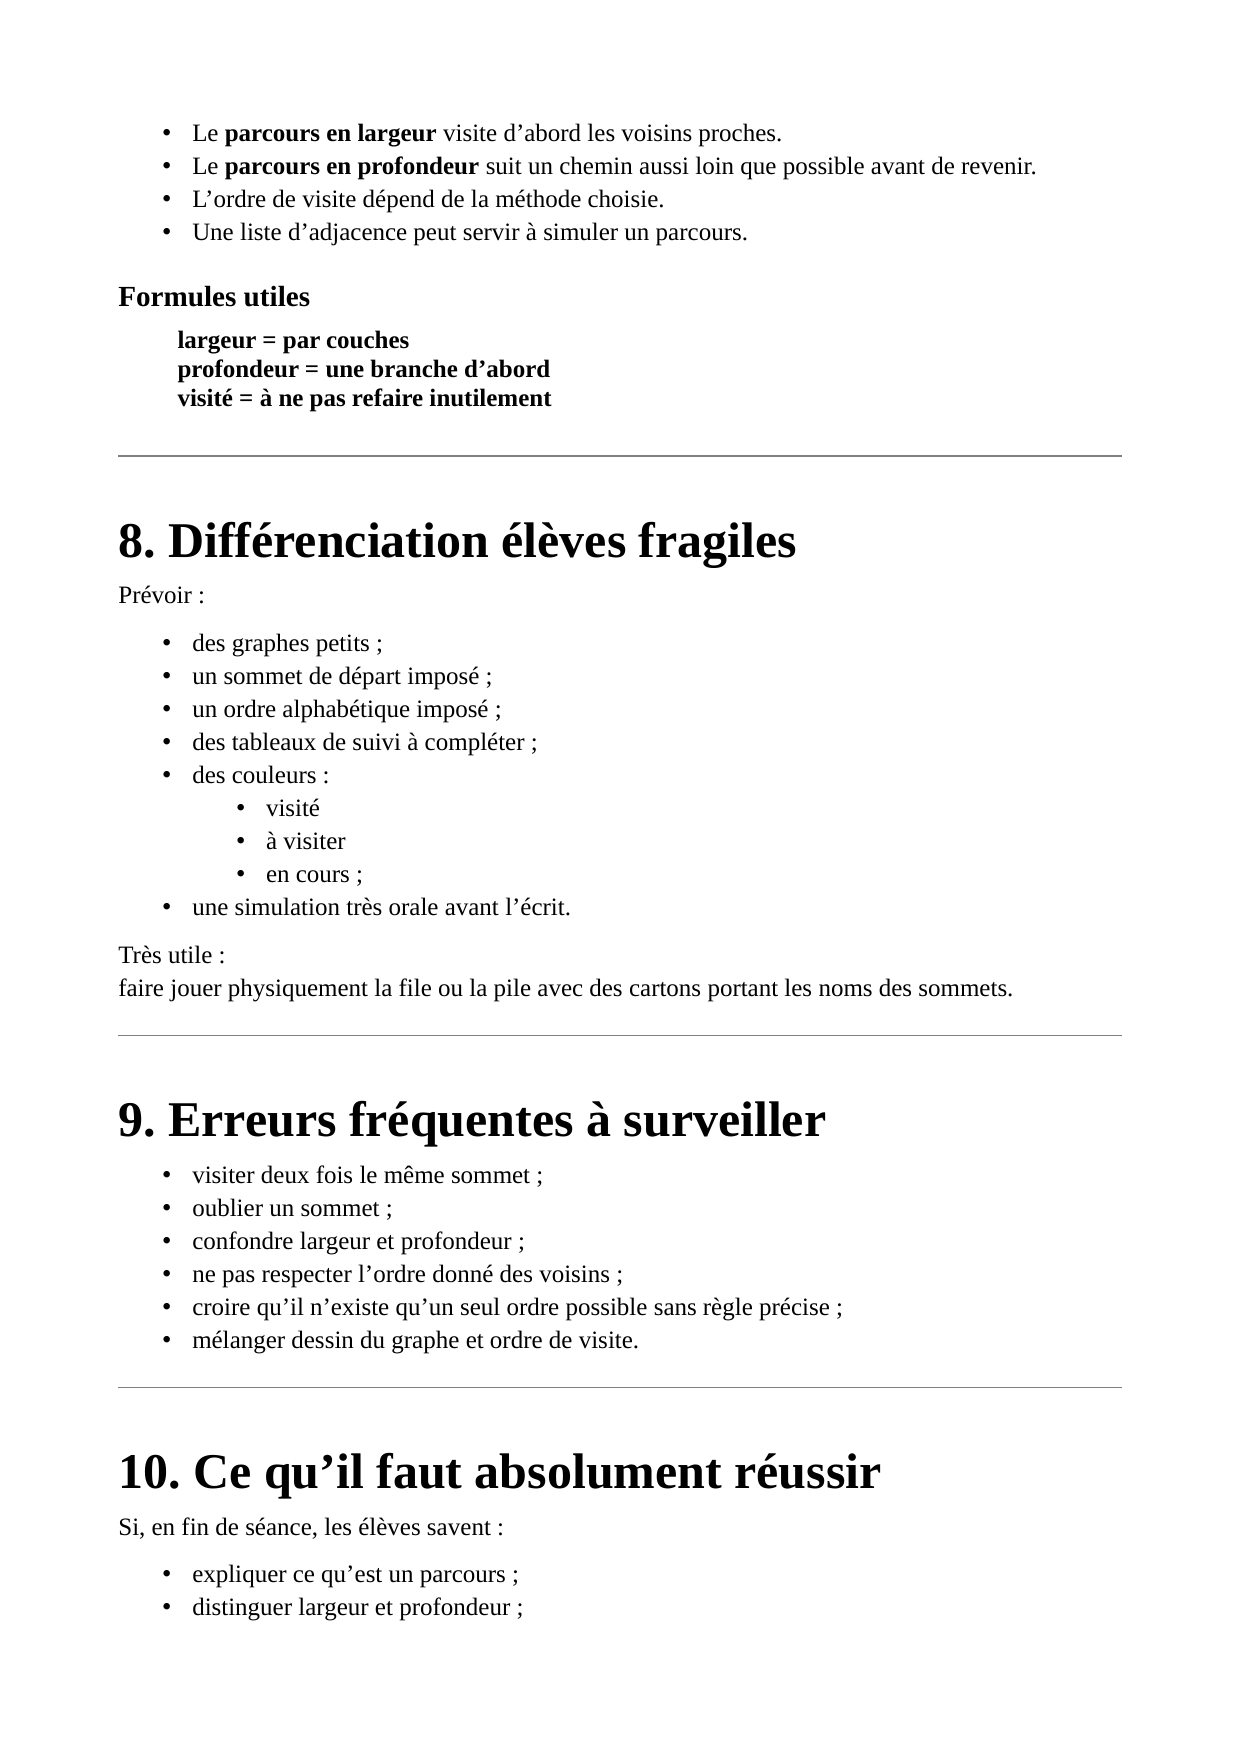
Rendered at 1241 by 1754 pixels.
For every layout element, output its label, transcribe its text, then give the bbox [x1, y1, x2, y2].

list expliquer ce qu’est un parcours ; [162, 1559, 1122, 1588]
list à visiter [236, 826, 1122, 855]
list visité [236, 793, 1122, 822]
list oublier un sommet ; [162, 1193, 1122, 1221]
subtitle 9. Erreurs fréquentes à surveiller [118, 1090, 1122, 1147]
text Prévoir : [118, 580, 1122, 609]
list croire qu’il n’existe qu’un seul ordre possible sans règle précise ; [162, 1292, 1122, 1321]
text largeur = par couches profondeur = une branche d’abord visité = à ne pas refaire inutilement [177, 325, 1063, 412]
text Si, en fin de séance, les élèves savent : [118, 1512, 1122, 1540]
list des couleurs : [162, 760, 1122, 789]
list en cours ; [236, 859, 1122, 888]
text Très utile : faire jouer physiquement la file ou la pile avec des cartons portant les noms des sommets. [118, 940, 1122, 1002]
list une simulation très orale avant l’écrit. [162, 892, 1122, 921]
list Le parcours en profondeur suit un chemin aussi loin que possible avant de revenir. [162, 151, 1122, 180]
subtitle Formules utiles [118, 279, 1122, 313]
list L’ordre de visite dépend de la méthode choisie. [162, 184, 1122, 213]
list des graphes petits ; [162, 628, 1122, 657]
list un ordre alphabétique imposé ; [162, 694, 1122, 723]
list ne pas respecter l’ordre donné des voisins ; [162, 1259, 1122, 1287]
list un sommet de départ imposé ; [162, 661, 1122, 690]
list visiter deux fois le même sommet ; [162, 1160, 1122, 1188]
list mélanger dessin du graphe et ordre de visite. [162, 1325, 1122, 1353]
list Le parcours en largeur visite d’abord les voisins proches. [162, 118, 1122, 147]
list des tableaux de suivi à compléter ; [162, 727, 1122, 756]
subtitle 10. Ce qu’il faut absolument réussir [118, 1442, 1122, 1499]
subtitle 8. Différenciation élèves fragiles [118, 510, 1122, 568]
list confondre largeur et profondeur ; [162, 1226, 1122, 1254]
list Une liste d’adjacence peut servir à simuler un parcours. [162, 217, 1122, 246]
list distinguer largeur et profondeur ; [162, 1592, 1122, 1621]
